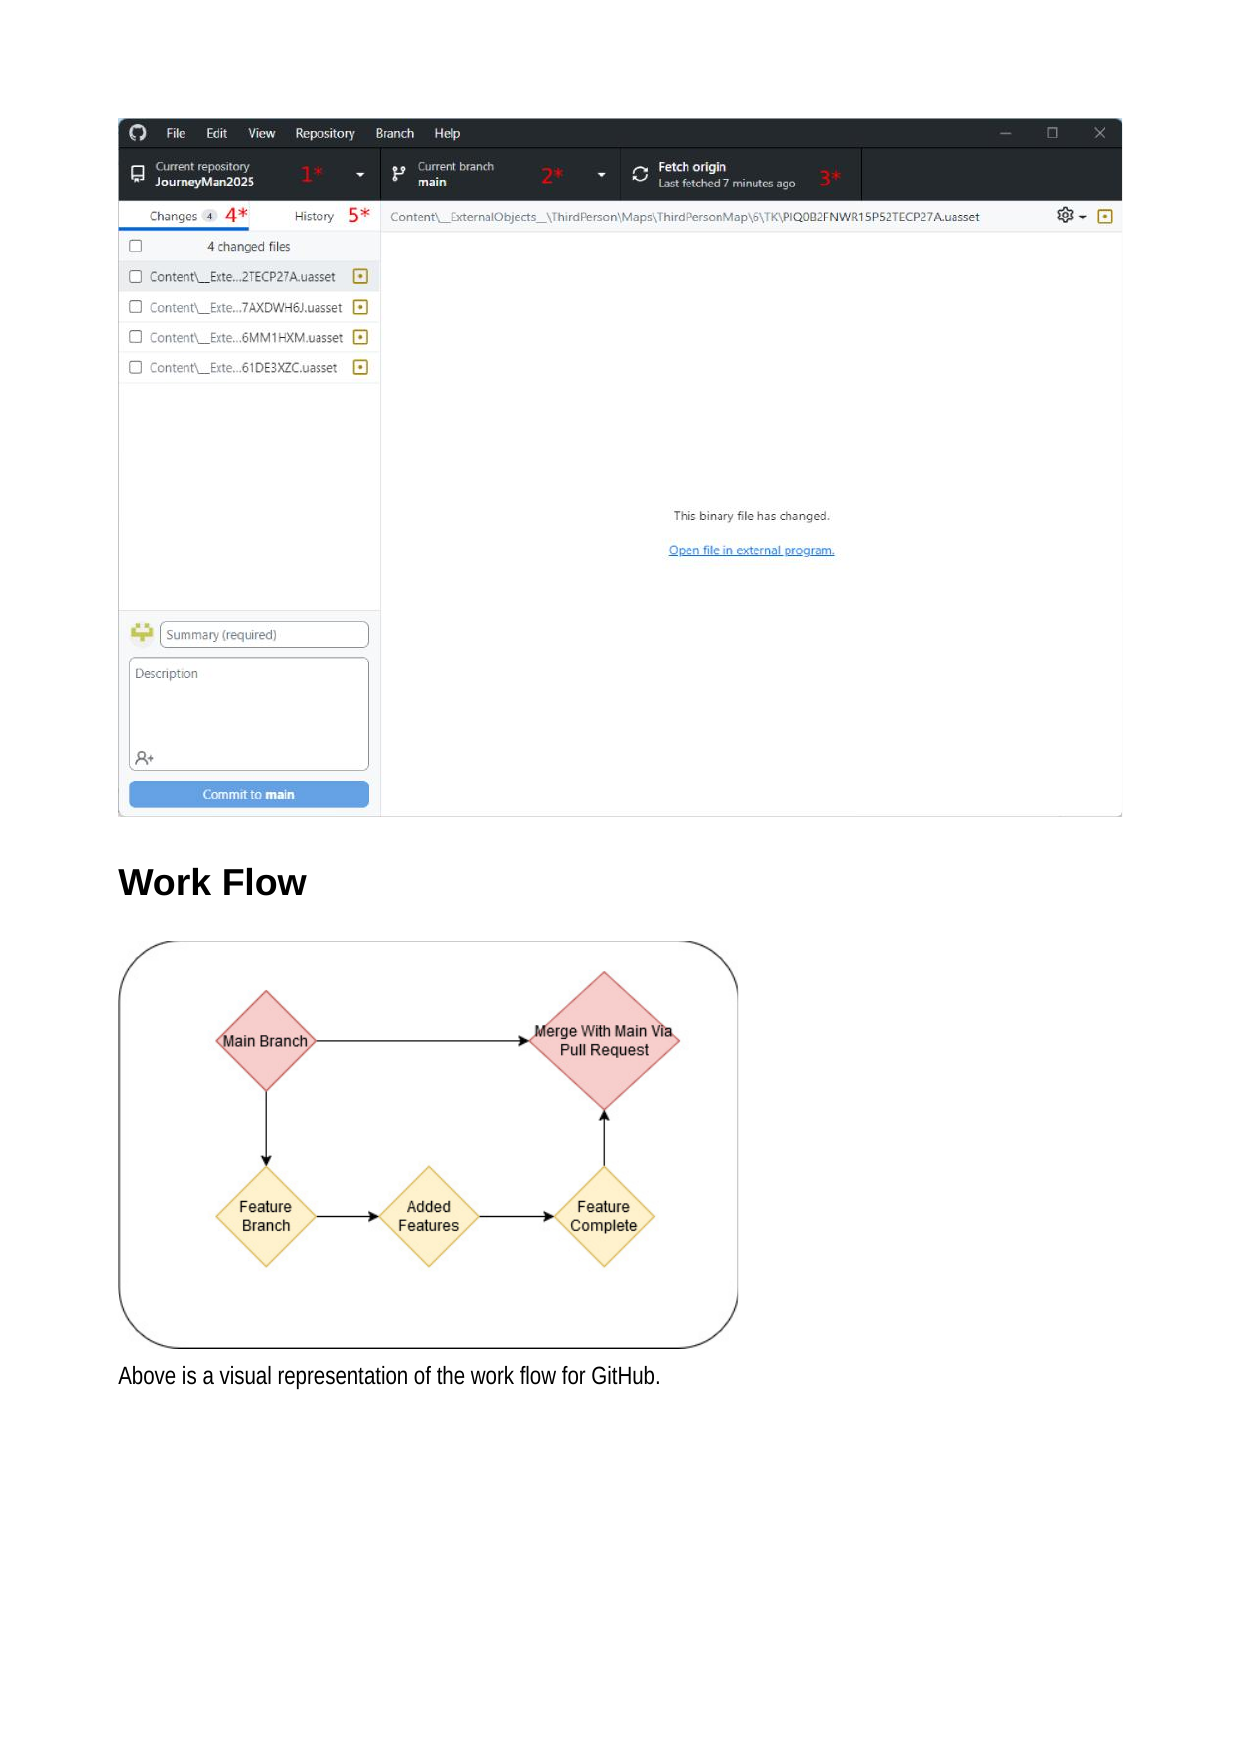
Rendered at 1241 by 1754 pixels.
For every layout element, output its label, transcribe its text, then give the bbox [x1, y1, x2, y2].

text Above is a visual representation of the work flow for GitHub. [118, 1361, 1122, 1389]
picture [118, 941, 739, 1349]
subtitle Work Flow [118, 860, 1122, 903]
picture [118, 118, 1123, 817]
